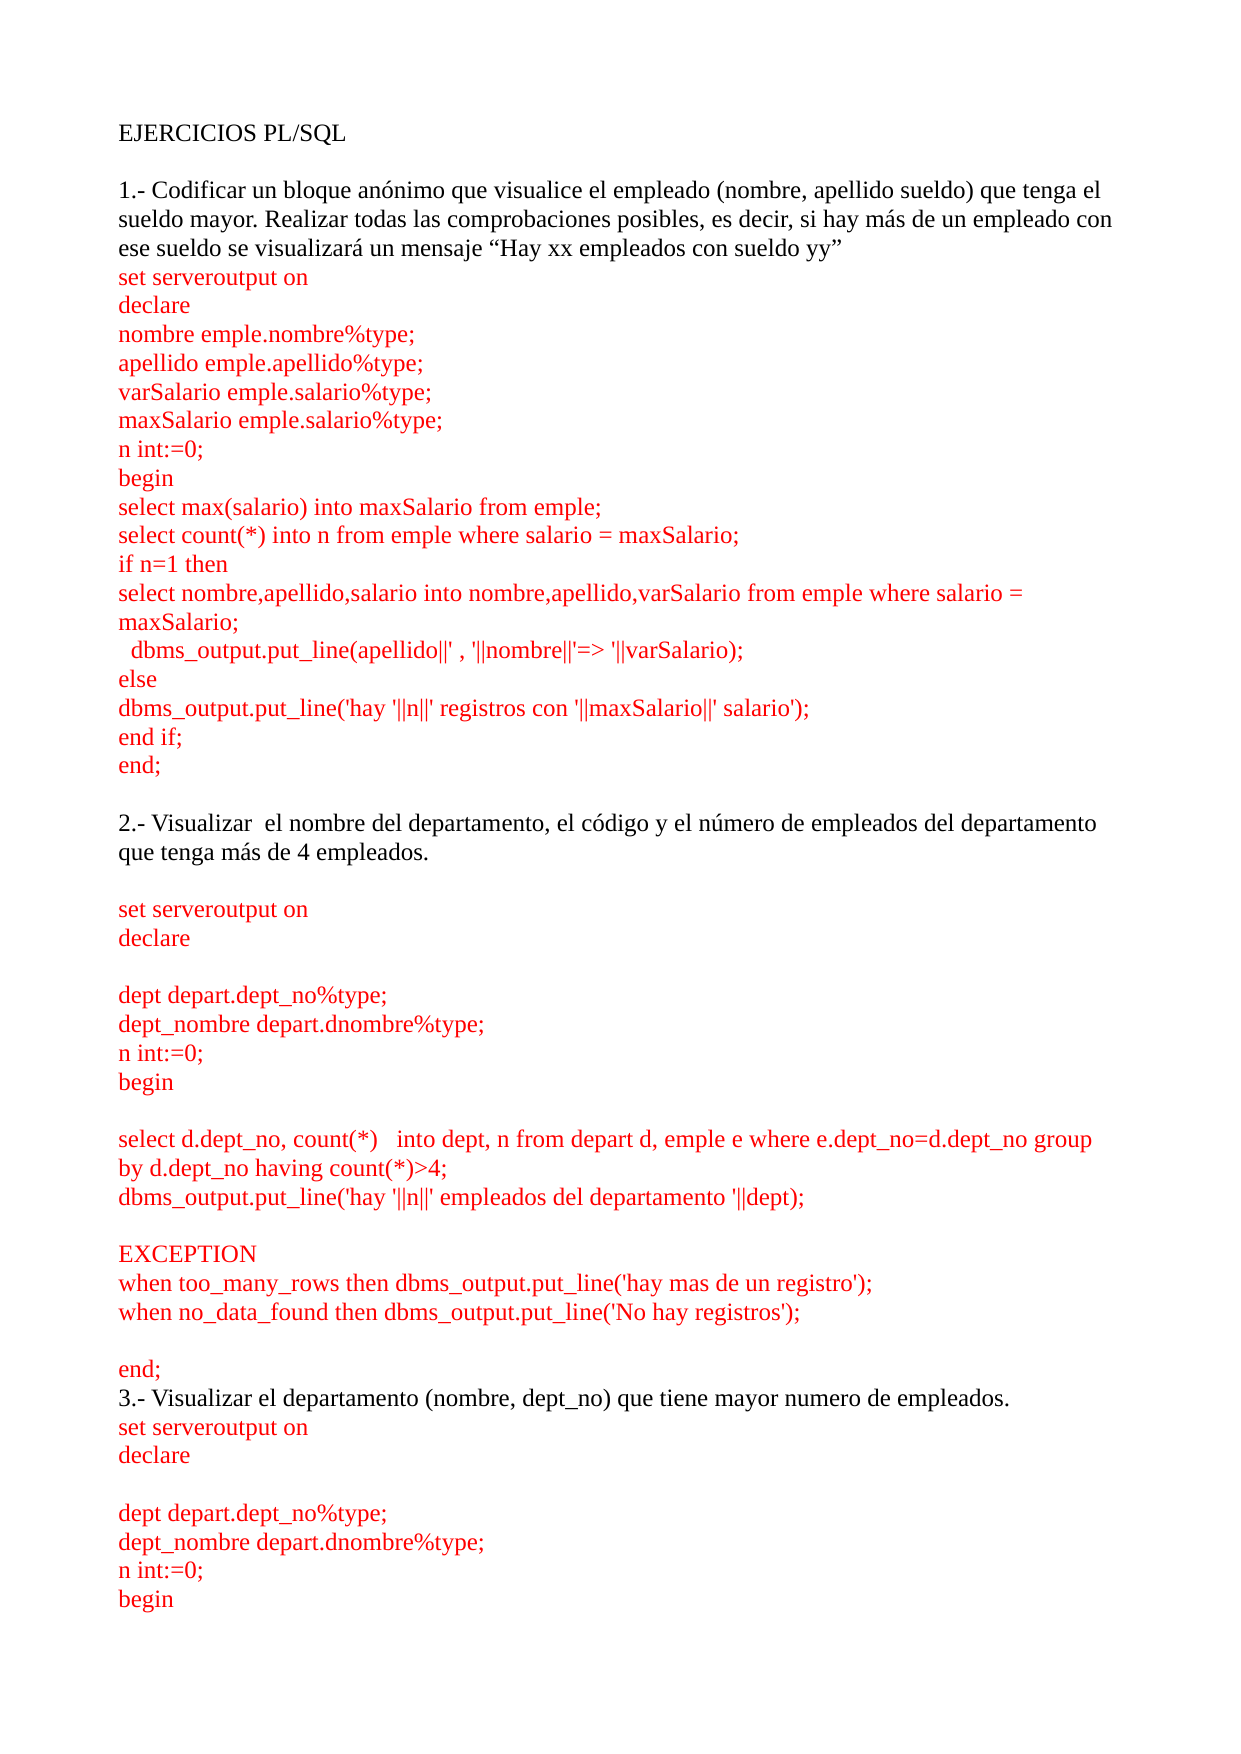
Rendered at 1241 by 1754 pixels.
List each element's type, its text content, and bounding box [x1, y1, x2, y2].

text dbms_output.put_line(apellido||' , '||nombre||'=> '||varSalario); [118, 636, 1122, 664]
text n int:=0; [118, 1038, 1122, 1067]
text 2.- Visualizar el nombre del departamento, el código y el número de empleados del departamento que tenga más de 4 empleados. [118, 808, 1122, 866]
text else [118, 664, 1122, 693]
text EJERCICIOS PL/SQL [118, 118, 1122, 147]
text apellido emple.apellido%type; [118, 348, 1122, 377]
text end; [118, 751, 1122, 779]
text dept depart.dept_no%type; [118, 1498, 1122, 1527]
text declare [118, 291, 1122, 319]
text begin [118, 463, 1122, 492]
text 1.- Codificar un bloque anónimo que visualice el empleado (nombre, apellido sueldo) que tenga el sueldo mayor. Realizar todas las comprobaciones posibles, es decir, si hay más de un empleado con ese sueldo se visualizará un mensaje “Hay xx empleados con sueldo yy” [118, 176, 1122, 262]
text EXCEPTION [118, 1239, 1122, 1268]
text begin [118, 1584, 1122, 1613]
text when too_many_rows then dbms_output.put_line('hay mas de un registro'); [118, 1268, 1122, 1297]
text if n=1 then [118, 549, 1122, 578]
text dbms_output.put_line('hay '||n||' empleados del departamento '||dept); [118, 1182, 1122, 1211]
text dept_nombre depart.dnombre%type; [118, 1527, 1122, 1556]
text end if; [118, 722, 1122, 751]
text varSalario emple.salario%type; [118, 377, 1122, 406]
text begin [118, 1067, 1122, 1096]
text n int:=0; [118, 434, 1122, 463]
text declare [118, 1441, 1122, 1469]
text set serveroutput on [118, 262, 1122, 291]
text 3.- Visualizar el departamento (nombre, dept_no) que tiene mayor numero de empleados. [118, 1383, 1122, 1412]
text maxSalario emple.salario%type; [118, 406, 1122, 434]
text select d.dept_no, count(*) into dept, n from depart d, emple e where e.dept_no=d.dept_no group by d.dept_no having count(*)>4; [118, 1124, 1122, 1182]
text n int:=0; [118, 1556, 1122, 1584]
text select nombre,apellido,salario into nombre,apellido,varSalario from emple where salario = maxSalario; [118, 578, 1122, 636]
text select max(salario) into maxSalario from emple; [118, 492, 1122, 521]
text end; [118, 1354, 1122, 1383]
text dbms_output.put_line('hay '||n||' registros con '||maxSalario||' salario'); [118, 693, 1122, 722]
text set serveroutput on [118, 894, 1122, 923]
text select count(*) into n from emple where salario = maxSalario; [118, 521, 1122, 549]
text when no_data_found then dbms_output.put_line('No hay registros'); [118, 1297, 1122, 1326]
text dept_nombre depart.dnombre%type; [118, 1009, 1122, 1038]
text nombre emple.nombre%type; [118, 319, 1122, 348]
text declare [118, 923, 1122, 952]
text set serveroutput on [118, 1412, 1122, 1441]
text dept depart.dept_no%type; [118, 981, 1122, 1009]
